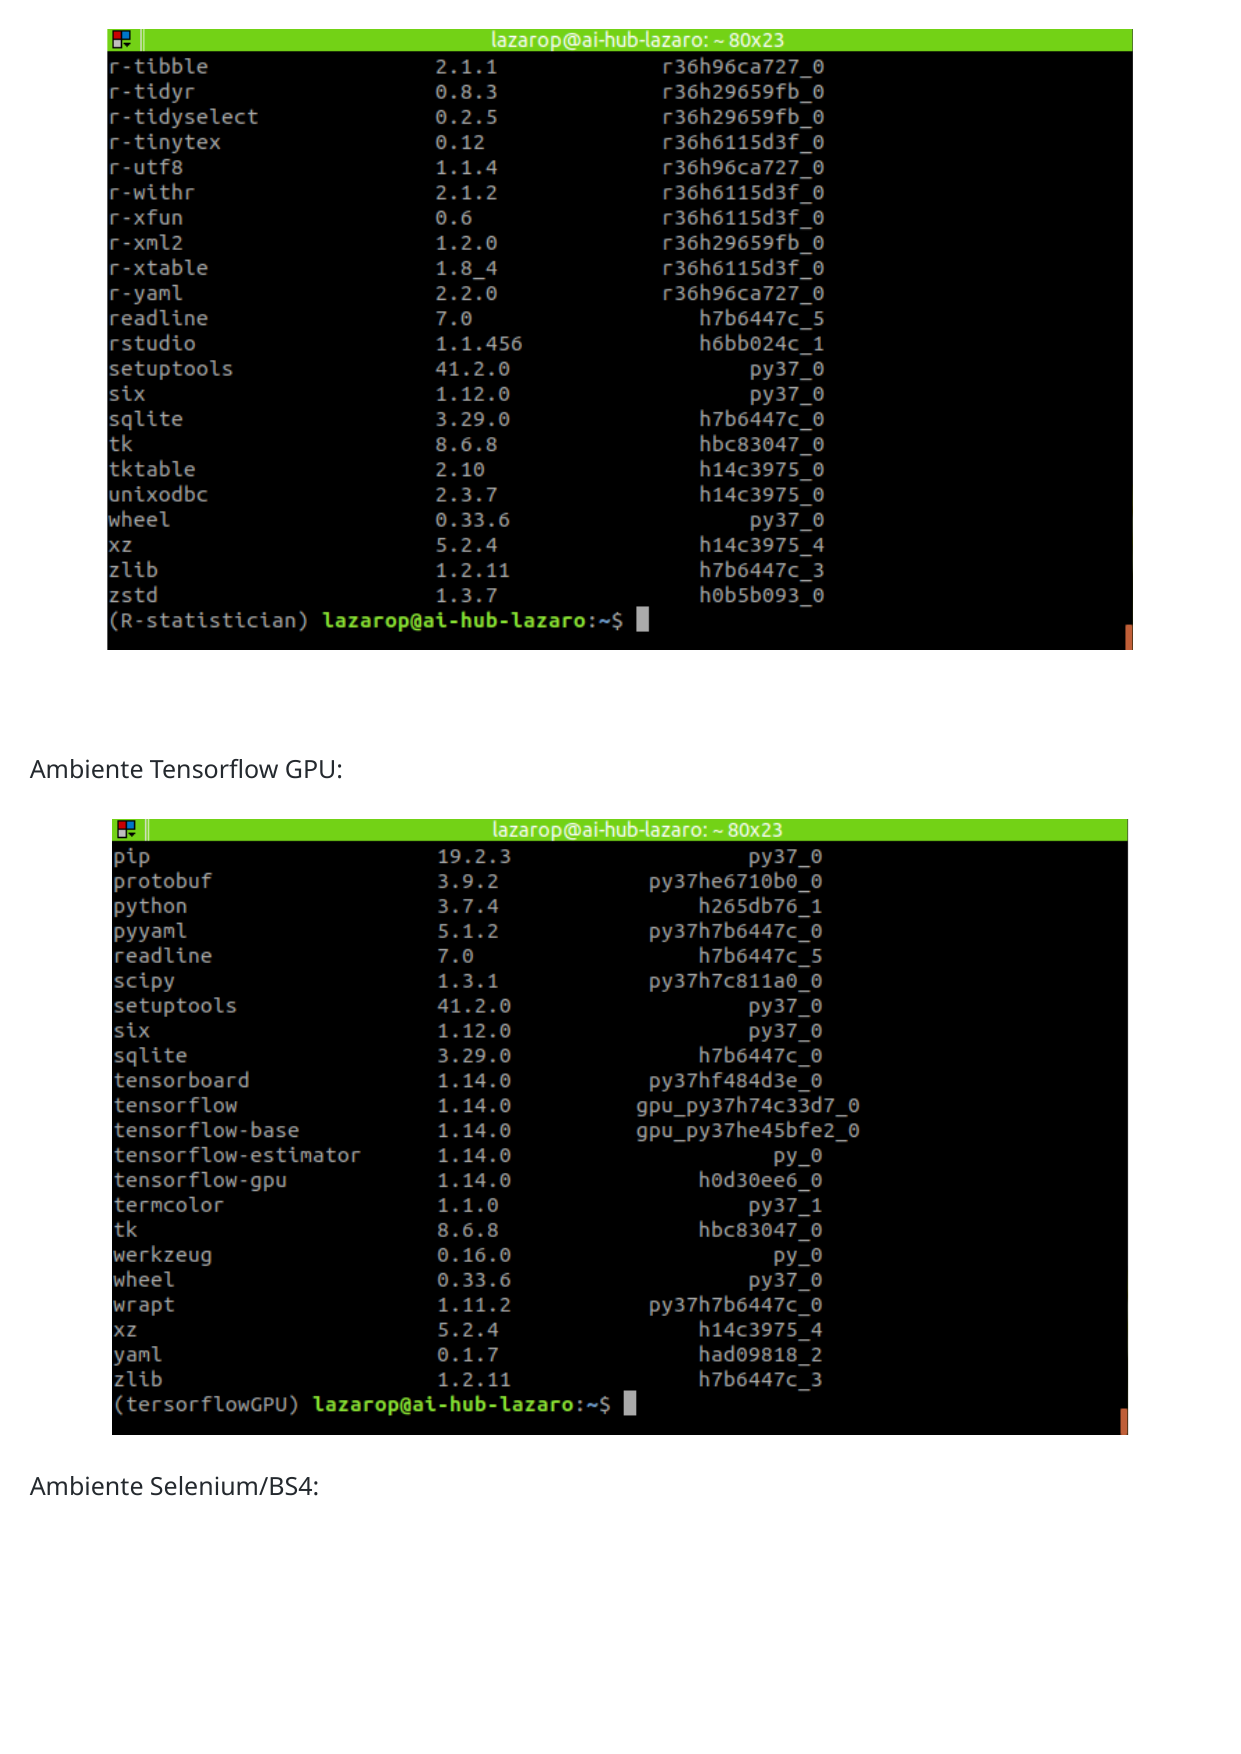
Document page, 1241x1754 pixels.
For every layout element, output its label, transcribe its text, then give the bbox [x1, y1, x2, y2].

text Ambiente Tensorflow GPU: [29, 751, 1211, 785]
picture [107, 29, 1133, 650]
text Ambiente Selenium/BS4: [29, 1469, 1211, 1503]
picture [112, 819, 1129, 1435]
